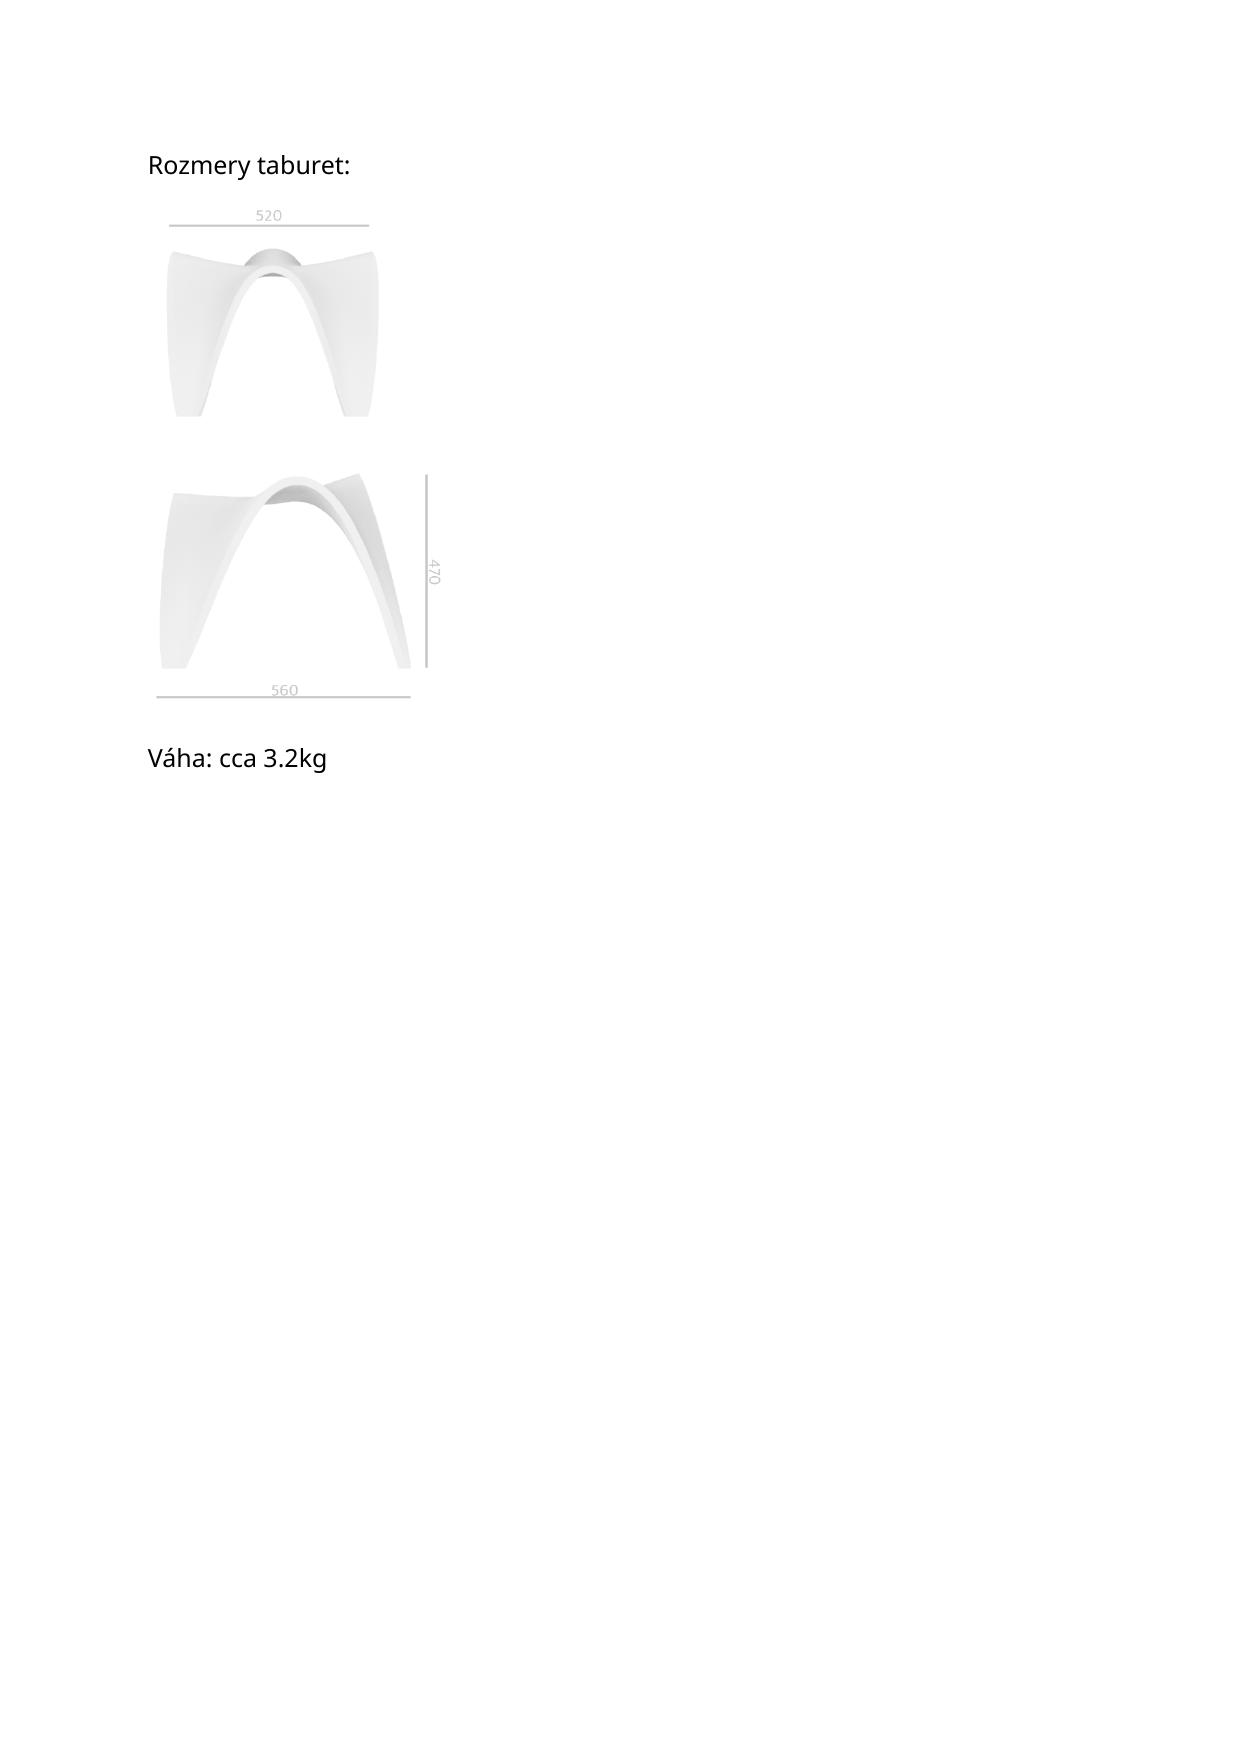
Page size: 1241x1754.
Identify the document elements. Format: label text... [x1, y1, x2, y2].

text Váha: cca 3.2kg [148, 741, 1093, 775]
text Rozmery taburet: [148, 148, 1093, 182]
